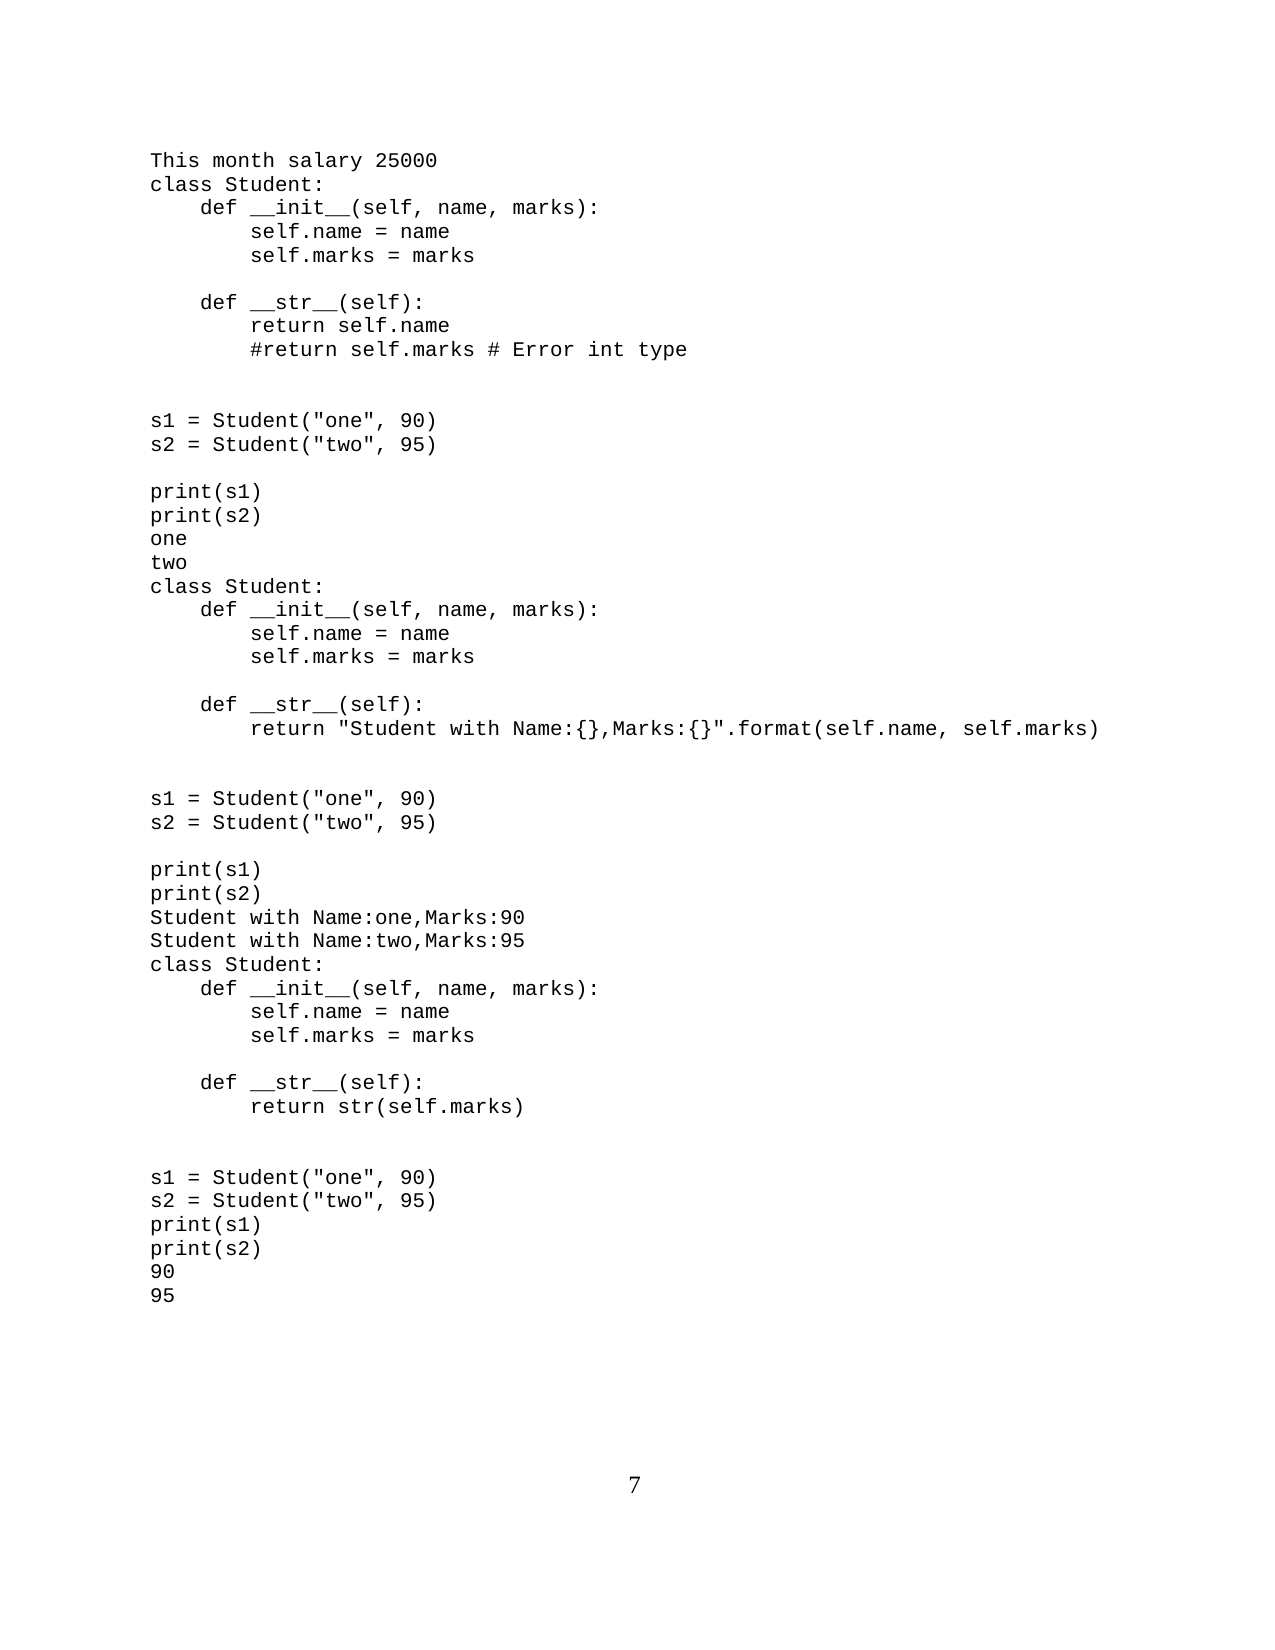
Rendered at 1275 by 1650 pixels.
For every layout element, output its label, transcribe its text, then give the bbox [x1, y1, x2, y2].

text self.name = name [150, 221, 1125, 244]
text def __str__(self): [150, 292, 1125, 316]
text s2 = Student("two", 95) [150, 434, 1125, 457]
text two [150, 552, 1125, 576]
text print(s1) [150, 1214, 1125, 1238]
text return self.name [150, 316, 1125, 339]
text self.marks = marks [150, 244, 1125, 268]
text return str(self.marks) [150, 1096, 1125, 1119]
text def __init__(self, name, marks): [150, 197, 1125, 221]
text class Student: [150, 954, 1125, 978]
text self.marks = marks [150, 1025, 1125, 1048]
text def __init__(self, name, marks): [150, 599, 1125, 623]
text This month salary 25000 [150, 150, 1125, 174]
text Student with Name:one,Marks:90 [150, 907, 1125, 930]
text print(s2) [150, 883, 1125, 907]
text class Student: [150, 174, 1125, 197]
text s1 = Student("one", 90) [150, 410, 1125, 434]
text class Student: [150, 576, 1125, 599]
text return "Student with Name:{},Marks:{}".format(self.name, self.marks) [150, 717, 1125, 741]
text Student with Name:two,Marks:95 [150, 930, 1125, 954]
text self.name = name [150, 623, 1125, 647]
text print(s1) [150, 859, 1125, 883]
text def __str__(self): [150, 694, 1125, 717]
text print(s1) [150, 481, 1125, 505]
text #return self.marks # Error int type [150, 339, 1125, 363]
text print(s2) [150, 1238, 1125, 1261]
text one [150, 528, 1125, 552]
text self.marks = marks [150, 647, 1125, 670]
text def __init__(self, name, marks): [150, 978, 1125, 1001]
text 90 [150, 1261, 1125, 1285]
text s1 = Student("one", 90) [150, 1167, 1125, 1190]
text s1 = Student("one", 90) [150, 788, 1125, 812]
text s2 = Student("two", 95) [150, 1190, 1125, 1214]
text print(s2) [150, 505, 1125, 528]
text self.name = name [150, 1001, 1125, 1025]
text s2 = Student("two", 95) [150, 812, 1125, 836]
text 95 [150, 1285, 1125, 1309]
text def __str__(self): [150, 1072, 1125, 1096]
